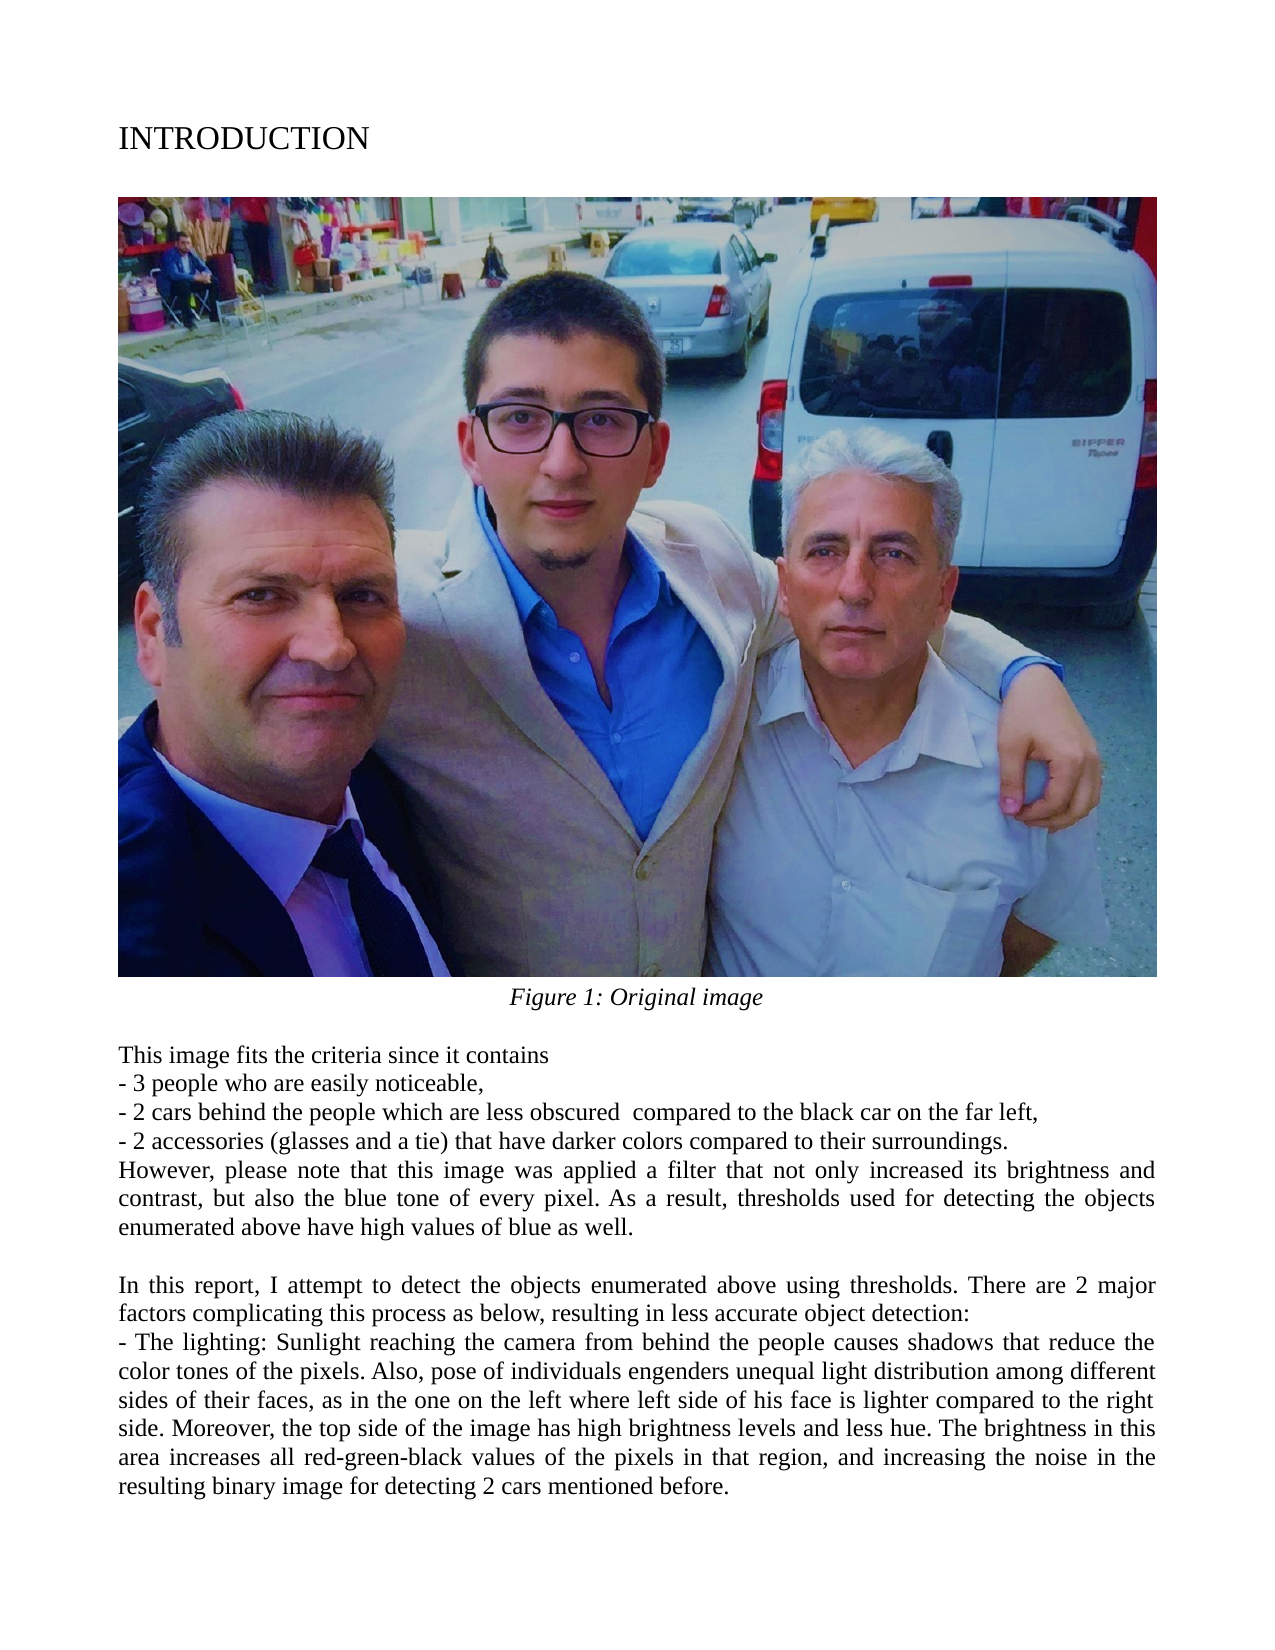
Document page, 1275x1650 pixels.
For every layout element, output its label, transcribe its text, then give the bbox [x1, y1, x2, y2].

text - 3 people who are easily noticeable, [118, 1068, 1157, 1097]
text INTRODUCTION [118, 118, 1157, 156]
text - The lighting: Sunlight reaching the camera from behind the people causes shadows that reduce the color tones of the pixels. Also, pose of individuals engenders unequal light distribution among different sides of their faces, as in the one on the left where left side of his face is lighter compared to the right side. Moreover, the top side of the image has high brightness levels and less hue. The brightness in this area increases all red-green-black values of the pixels in that region, and increasing the noise in the resulting binary image for detecting 2 cars mentioned before. [118, 1327, 1157, 1500]
picture [118, 197, 1157, 977]
text In this report, I attempt to detect the objects enumerated above using thresholds. There are 2 major factors complicating this process as below, resulting in less accurate object detection: [118, 1270, 1157, 1327]
text Figure 1: Original image [118, 977, 1157, 1011]
text This image fits the criteria since it contains [118, 1040, 1157, 1068]
text However, please note that this image was applied a filter that not only increased its brightness and contrast, but also the blue tone of every pixel. As a result, thresholds used for detecting the objects enumerated above have high values of blue as well. [118, 1155, 1157, 1241]
text - 2 cars behind the people which are less obscured compared to the black car on the far left, [118, 1097, 1157, 1126]
text - 2 accessories (glasses and a tie) that have darker colors compared to their surroundings. [118, 1126, 1157, 1155]
